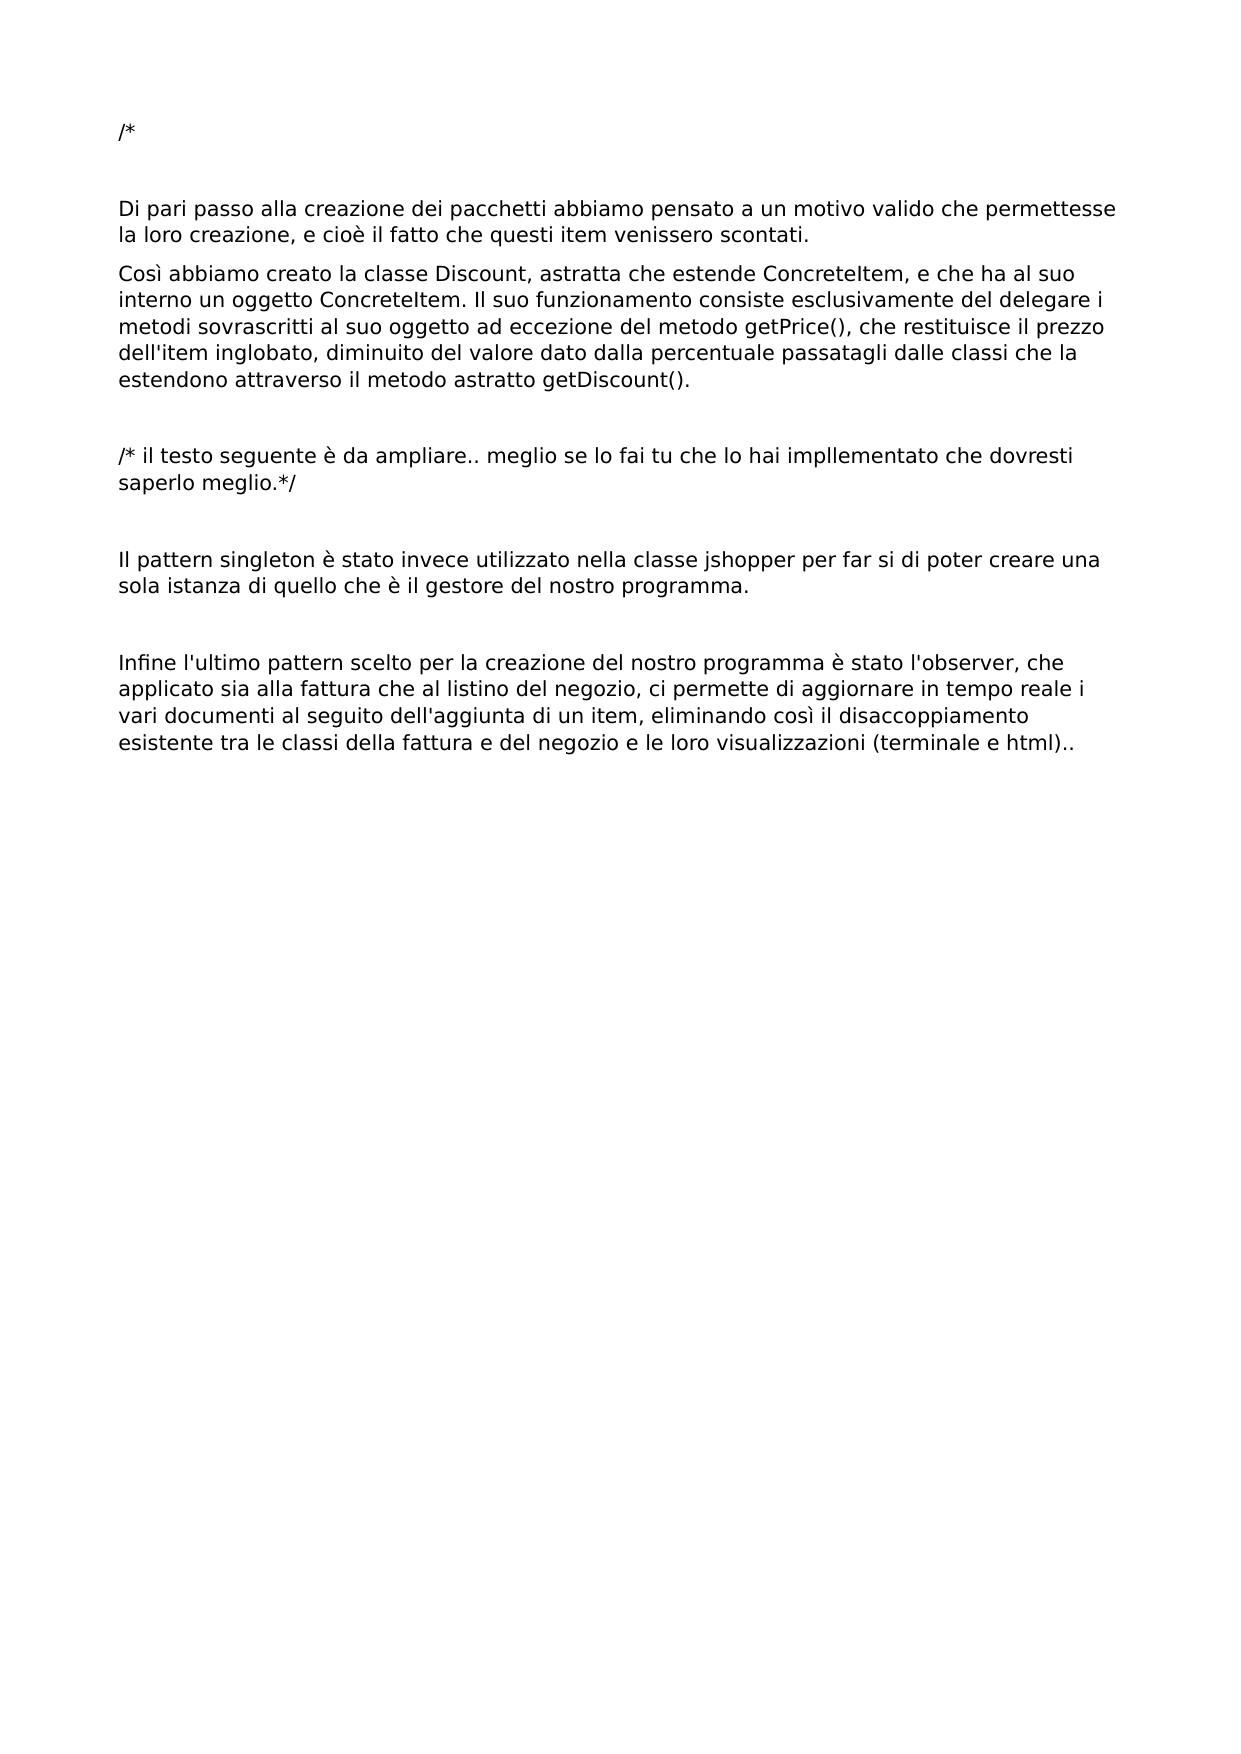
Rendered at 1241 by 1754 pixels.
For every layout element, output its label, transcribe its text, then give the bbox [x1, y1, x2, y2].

text /* il testo seguente è da ampliare.. meglio se lo fai tu che lo hai impllementato che dovresti saperlo meglio.*/ [118, 443, 1122, 496]
text Così abbiamo creato la classe Discount, astratta che estende ConcreteItem, e che ha al suo interno un oggetto ConcreteItem. Il suo funzionamento consiste esclusivamente del delegare i metodi sovrascritti al suo oggetto ad eccezione del metodo getPrice(), che restituisce il prezzo dell'item inglobato, diminuito del valore dato dalla percentuale passatagli dalle classi che la estendono attraverso il metodo astratto getDiscount(). [118, 260, 1122, 392]
text Infine l'ultimo pattern scelto per la creazione del nostro programma è stato l'observer, che applicato sia alla fattura che al listino del negozio, ci permette di aggiornare in tempo reale i vari documenti al seguito dell'aggiunta di un item, eliminando così il disaccoppiamento esistente tra le classi della fattura e del negozio e le loro visualizzazioni (terminale e html).. [118, 649, 1122, 755]
text Di pari passo alla creazione dei pacchetti abbiamo pensato a un motivo valido che permettesse la loro creazione, e cioè il fatto che questi item venissero scontati. [118, 195, 1122, 248]
text /* [118, 118, 1122, 145]
text Il pattern singleton è stato invece utilizzato nella classe jshopper per far si di poter creare una sola istanza di quello che è il gestore del nostro programma. [118, 546, 1122, 599]
